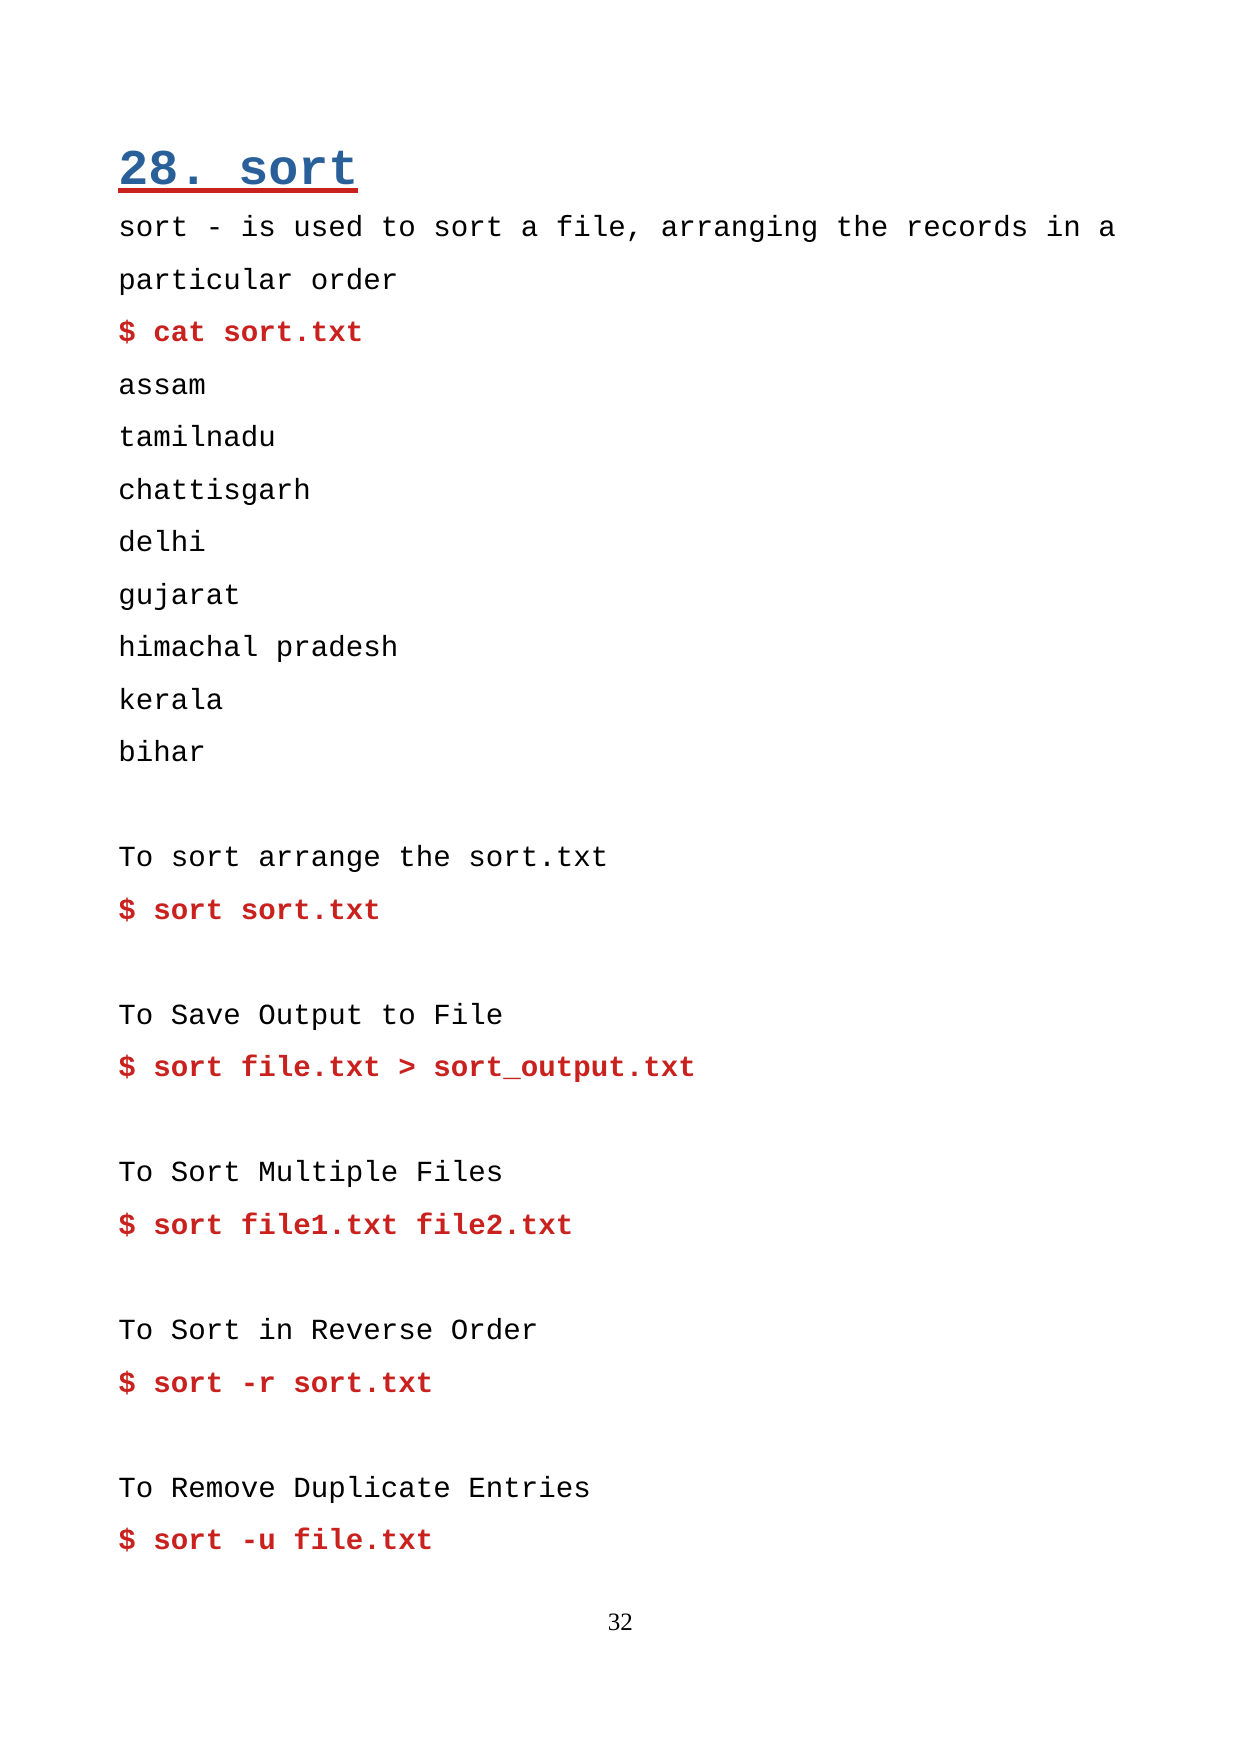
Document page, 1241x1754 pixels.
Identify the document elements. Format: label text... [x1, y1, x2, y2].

text $ sort sort.txt [118, 895, 1122, 928]
text bihar [118, 737, 1122, 770]
text To sort arrange the sort.txt [118, 842, 1122, 875]
text To Sort in Reverse Order [118, 1315, 1122, 1348]
text delhi [118, 527, 1122, 560]
text $ sort -u file.txt [118, 1525, 1122, 1558]
text assam [118, 370, 1122, 403]
text himachal pradesh [118, 632, 1122, 665]
text tamilnadu [118, 422, 1122, 455]
text chattisgarh [118, 475, 1122, 508]
text To Remove Duplicate Entries [118, 1473, 1122, 1506]
text sort - is used to sort a file, arranging the records in a [118, 212, 1122, 245]
text $ sort -r sort.txt [118, 1368, 1122, 1401]
text $ cat sort.txt [118, 317, 1122, 350]
text $ sort file.txt > sort_output.txt [118, 1052, 1122, 1086]
text $ sort file1.txt file2.txt [118, 1210, 1122, 1243]
text To Save Output to File [118, 1000, 1122, 1033]
text To Sort Multiple Files [118, 1158, 1122, 1191]
text particular order [118, 265, 1122, 298]
text gujarat [118, 580, 1122, 613]
text kerala [118, 685, 1122, 718]
subtitle 28. sort [118, 143, 1122, 200]
